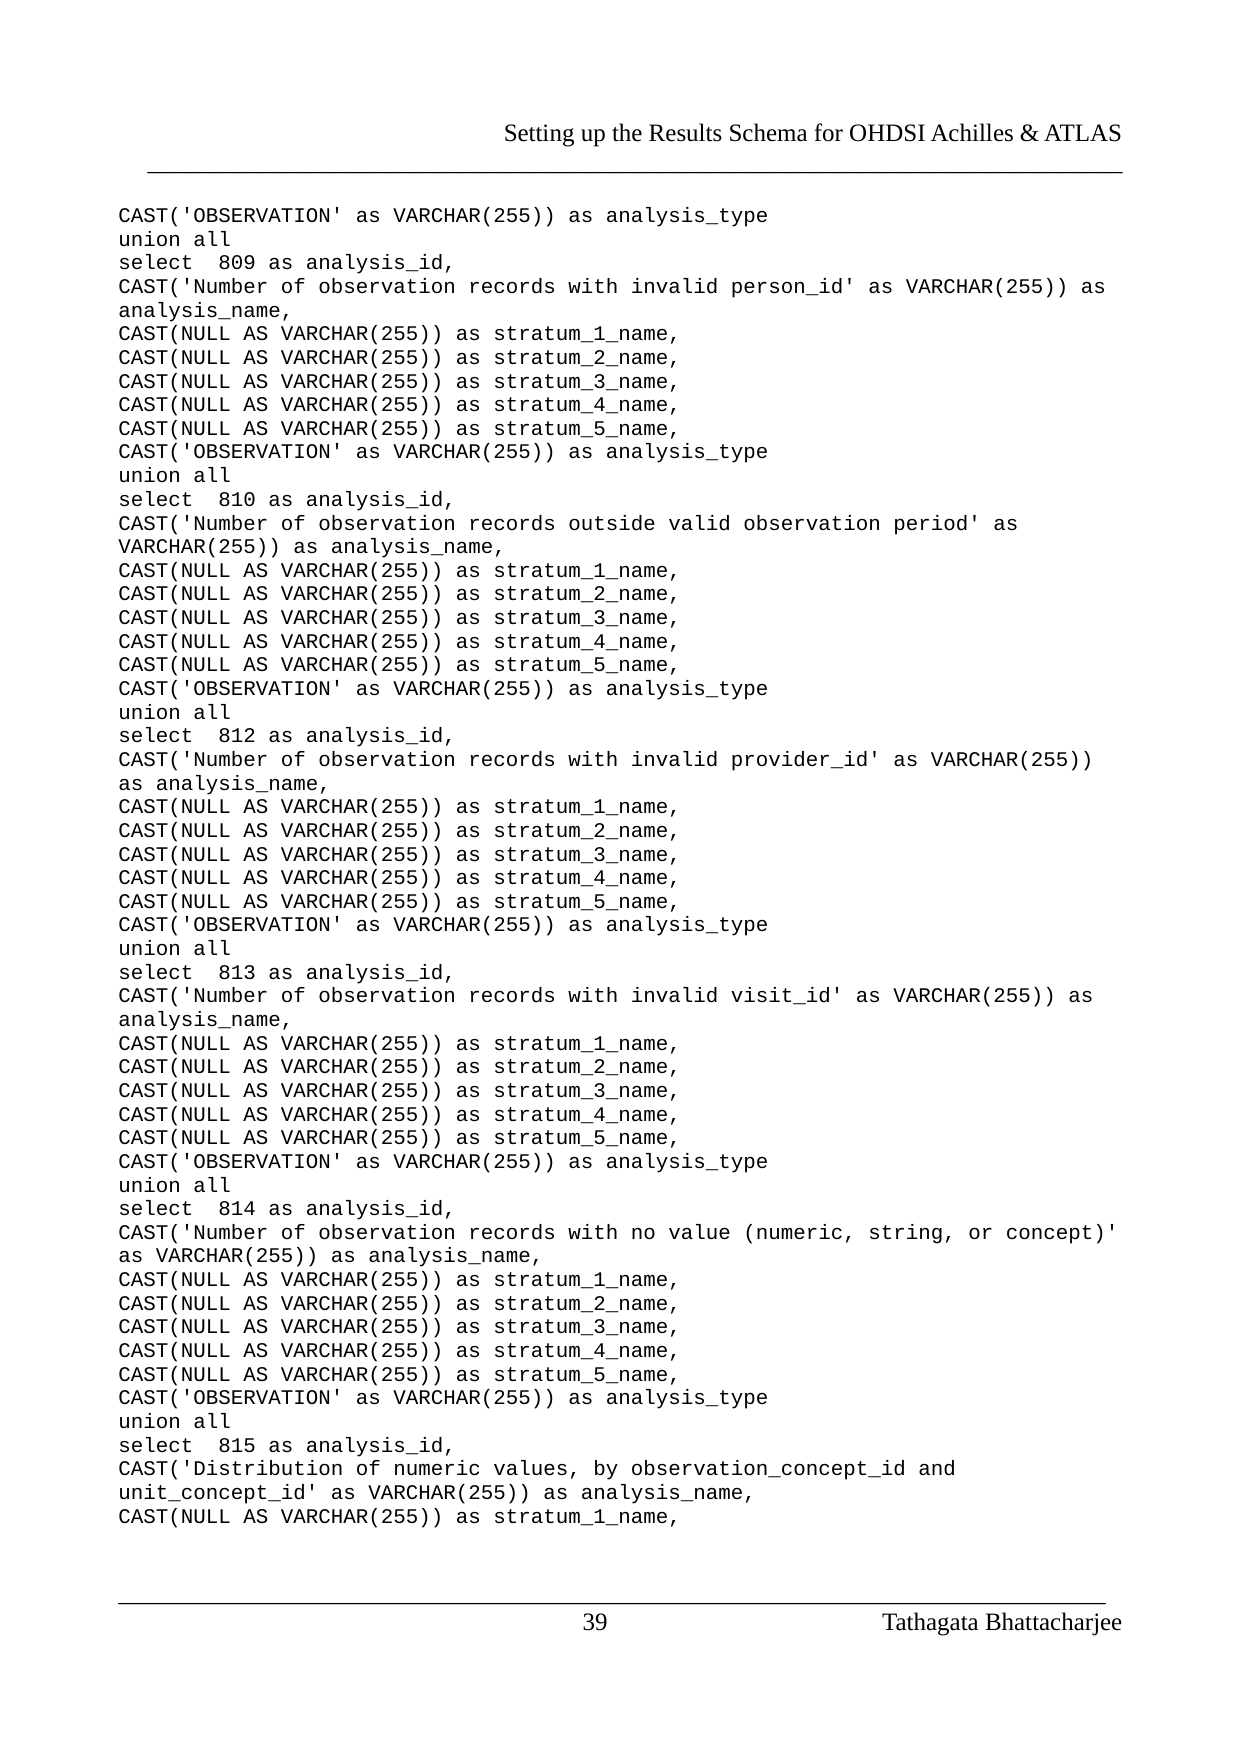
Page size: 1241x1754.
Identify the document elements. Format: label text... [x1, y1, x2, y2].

text CAST('Number of observation records with invalid provider_id' as VARCHAR(255)) as analysis_name, [118, 749, 1122, 796]
text CAST(NULL AS VARCHAR(255)) as stratum_1_name, [118, 560, 1122, 583]
text CAST(NULL AS VARCHAR(255)) as stratum_4_name, [118, 867, 1122, 891]
text CAST(NULL AS VARCHAR(255)) as stratum_3_name, [118, 1316, 1122, 1340]
text union all [118, 1411, 1122, 1435]
text CAST('OBSERVATION' as VARCHAR(255)) as analysis_type [118, 678, 1122, 702]
text CAST(NULL AS VARCHAR(255)) as stratum_4_name, [118, 394, 1122, 418]
text CAST(NULL AS VARCHAR(255)) as stratum_2_name, [118, 583, 1122, 607]
text CAST(NULL AS VARCHAR(255)) as stratum_2_name, [118, 347, 1122, 371]
text CAST(NULL AS VARCHAR(255)) as stratum_5_name, [118, 891, 1122, 914]
text CAST(NULL AS VARCHAR(255)) as stratum_4_name, [118, 631, 1122, 654]
text CAST('Number of observation records with no value (numeric, string, or concept)' as VARCHAR(255)) as analysis_name, [118, 1222, 1122, 1269]
text CAST(NULL AS VARCHAR(255)) as stratum_1_name, [118, 1506, 1122, 1529]
text CAST('OBSERVATION' as VARCHAR(255)) as analysis_type [118, 442, 1122, 465]
text CAST(NULL AS VARCHAR(255)) as stratum_2_name, [118, 1293, 1122, 1316]
text CAST(NULL AS VARCHAR(255)) as stratum_1_name, [118, 1033, 1122, 1056]
text union all [118, 229, 1122, 252]
text CAST(NULL AS VARCHAR(255)) as stratum_5_name, [118, 654, 1122, 678]
text CAST(NULL AS VARCHAR(255)) as stratum_1_name, [118, 796, 1122, 820]
text CAST('Number of observation records with invalid person_id' as VARCHAR(255)) as analysis_name, [118, 276, 1122, 323]
text CAST('OBSERVATION' as VARCHAR(255)) as analysis_type [118, 1151, 1122, 1174]
text select 815 as analysis_id, [118, 1435, 1122, 1458]
text CAST('OBSERVATION' as VARCHAR(255)) as analysis_type [118, 1387, 1122, 1411]
text select 810 as analysis_id, [118, 489, 1122, 512]
text CAST('OBSERVATION' as VARCHAR(255)) as analysis_type [118, 205, 1122, 229]
text CAST(NULL AS VARCHAR(255)) as stratum_3_name, [118, 1080, 1122, 1104]
text select 812 as analysis_id, [118, 725, 1122, 749]
text CAST(NULL AS VARCHAR(255)) as stratum_2_name, [118, 1056, 1122, 1080]
text CAST(NULL AS VARCHAR(255)) as stratum_5_name, [118, 1364, 1122, 1387]
text CAST('Distribution of numeric values, by observation_concept_id and unit_concept_id' as VARCHAR(255)) as analysis_name, [118, 1458, 1122, 1506]
text CAST(NULL AS VARCHAR(255)) as stratum_5_name, [118, 418, 1122, 442]
text CAST(NULL AS VARCHAR(255)) as stratum_3_name, [118, 607, 1122, 631]
text union all [118, 938, 1122, 962]
text CAST(NULL AS VARCHAR(255)) as stratum_5_name, [118, 1127, 1122, 1151]
text select 814 as analysis_id, [118, 1198, 1122, 1222]
text CAST('OBSERVATION' as VARCHAR(255)) as analysis_type [118, 914, 1122, 938]
text union all [118, 465, 1122, 489]
text union all [118, 702, 1122, 725]
text CAST(NULL AS VARCHAR(255)) as stratum_3_name, [118, 843, 1122, 867]
text CAST('Number of observation records with invalid visit_id' as VARCHAR(255)) as analysis_name, [118, 985, 1122, 1033]
text CAST(NULL AS VARCHAR(255)) as stratum_4_name, [118, 1104, 1122, 1127]
text CAST(NULL AS VARCHAR(255)) as stratum_1_name, [118, 323, 1122, 347]
text CAST('Number of observation records outside valid observation period' as VARCHAR(255)) as analysis_name, [118, 512, 1122, 560]
text select 813 as analysis_id, [118, 962, 1122, 985]
text select 809 as analysis_id, [118, 252, 1122, 276]
text CAST(NULL AS VARCHAR(255)) as stratum_1_name, [118, 1269, 1122, 1293]
text CAST(NULL AS VARCHAR(255)) as stratum_3_name, [118, 371, 1122, 394]
text CAST(NULL AS VARCHAR(255)) as stratum_2_name, [118, 820, 1122, 843]
text CAST(NULL AS VARCHAR(255)) as stratum_4_name, [118, 1340, 1122, 1364]
text union all [118, 1174, 1122, 1198]
